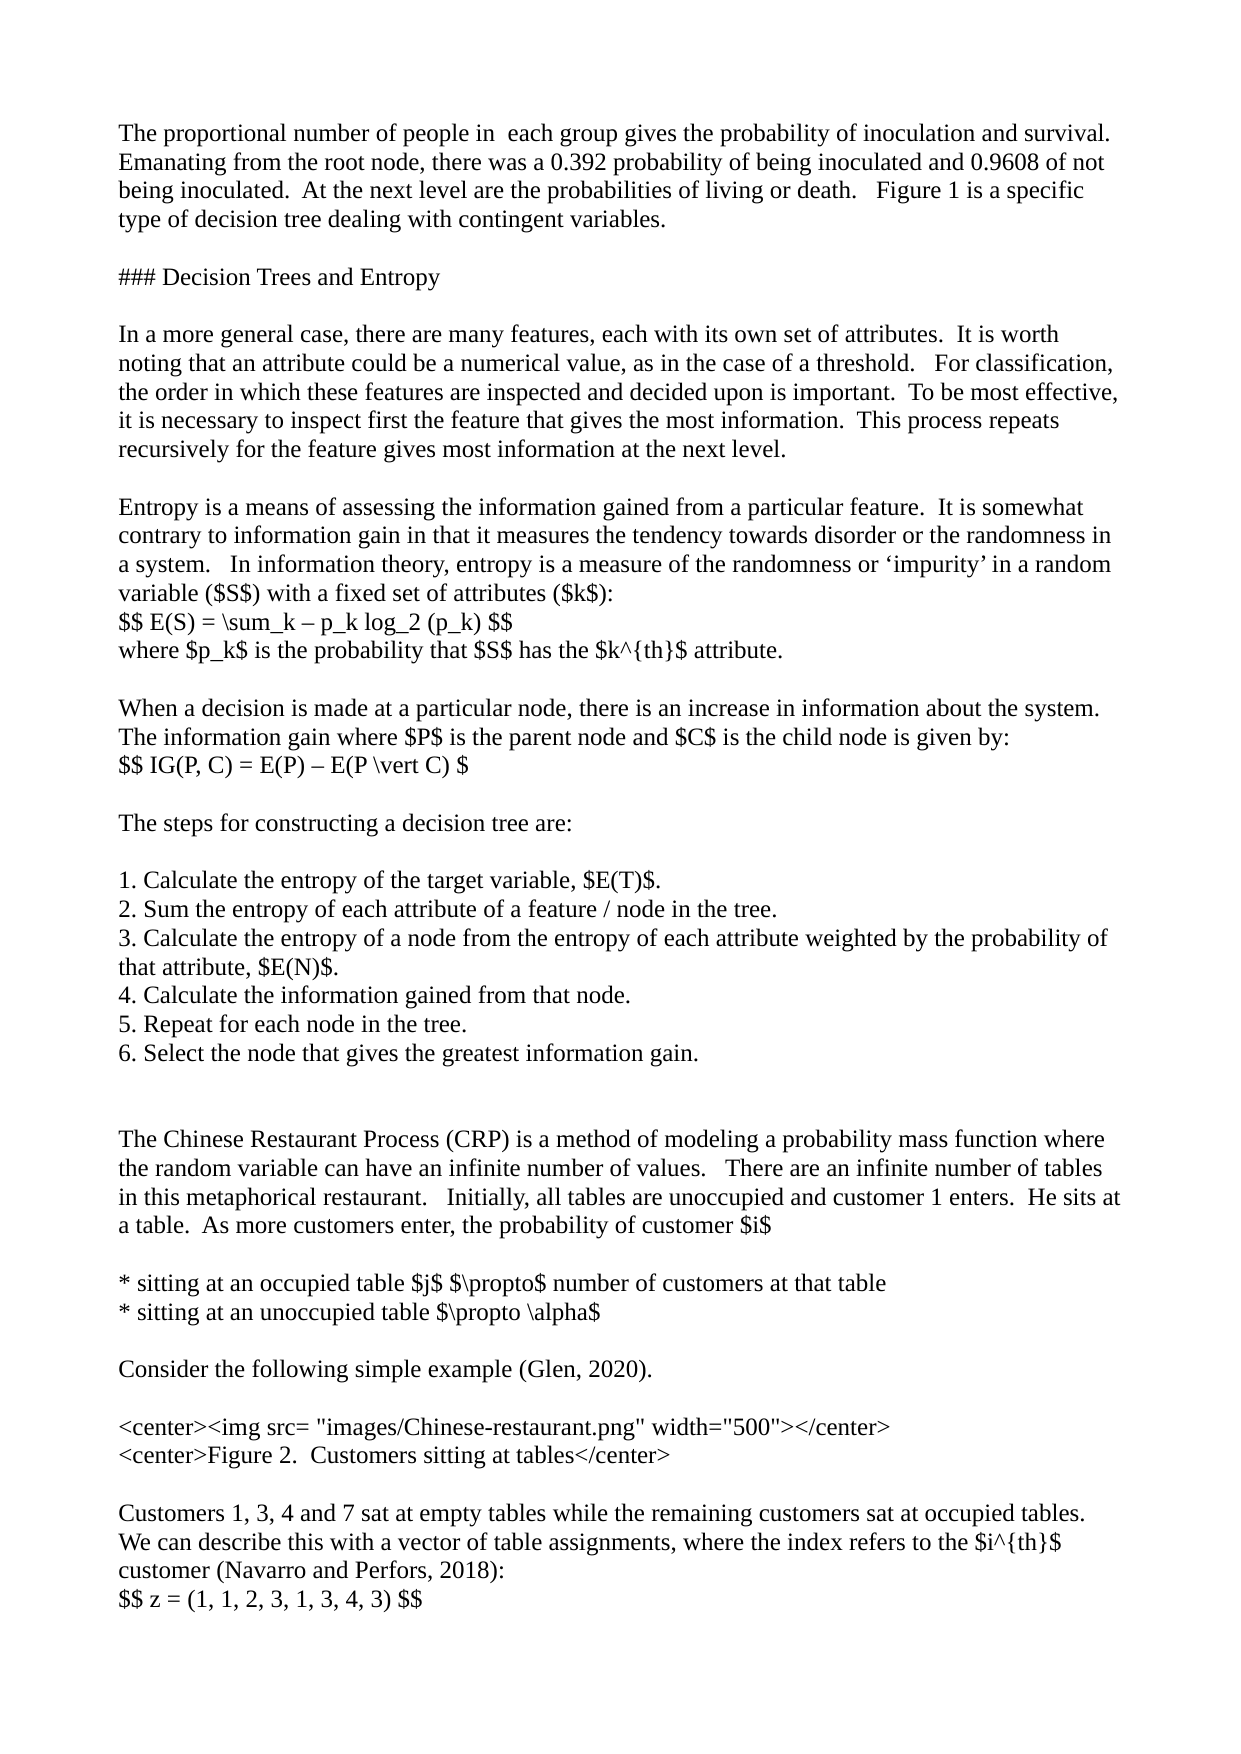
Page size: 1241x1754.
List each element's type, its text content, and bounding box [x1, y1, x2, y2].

text The proportional number of people in each group gives the probability of inoculation and survival. Emanating from the root node, there was a 0.392 probability of being inoculated and 0.9608 of not being inoculated. At the next level are the probabilities of living or death. Figure 1 is a specific type of decision tree dealing with contingent variables. [118, 118, 1122, 233]
text 2. Sum the entropy of each attribute of a feature / node in the tree. [118, 894, 1122, 923]
text Consider the following simple example (Glen, 2020).⁠ [118, 1354, 1122, 1383]
text <center>Figure 2. Customers sitting at tables</center> [118, 1441, 1122, 1469]
text $$ E(S) = \sum_k – p_k log_2 (p_k) $$ [118, 607, 1122, 636]
text Entropy is a means of assessing the information gained from a particular feature. It is somewhat contrary to information gain in that it measures the tendency towards disorder or the randomness in a system. In information theory, entropy is a measure of the randomness or ‘impurity’ in a random variable ($S$) with a fixed set of attributes ($k$): [118, 492, 1122, 607]
text 4. Calculate the information gained from that node. [118, 981, 1122, 1009]
text 5. Repeat for each node in the tree. [118, 1009, 1122, 1038]
text When a decision is made at a particular node, there is an increase in information about the system. The information gain where $P$ is the parent node and $C$ is the child node is given by: [118, 693, 1122, 751]
text where $p_k$ is the probability that $S$ has the $k^{th}$ attribute. [118, 636, 1122, 664]
text * sitting at an unoccupied table $\propto \alpha$ [118, 1297, 1122, 1326]
text $$ IG(P, C) = E(P) – E(P \vert C) $ [118, 751, 1122, 779]
text In a more general case, there are many features, each with its own set of attributes. It is worth noting that an attribute could be a numerical value, as in the case of a threshold. For classification, the order in which these features are inspected and decided upon is important. To be most effective, it is necessary to inspect first the feature that gives the most information. This process repeats recursively for the feature gives most information at the next level. [118, 319, 1122, 463]
text The steps for constructing a decision tree are: [118, 808, 1122, 837]
text Customers 1, 3, 4 and 7 sat at empty tables while the remaining customers sat at occupied tables. We can describe this with a vector of table assignments, where the index refers to the $i^{th}$ customer (Navarro and Perfors, 2018)⁠: [118, 1498, 1122, 1584]
text 1. Calculate the entropy of the target variable, $E(T)$. [118, 866, 1122, 894]
text 6. Select the node that gives the greatest information gain. [118, 1038, 1122, 1067]
text * sitting at an occupied table $j$ $\propto$ number of customers at that table [118, 1268, 1122, 1297]
text $$ z = (1, 1, 2, 3, 1, 3, 4, 3) $$ [118, 1584, 1122, 1613]
text 3. Calculate the entropy of a node from the entropy of each attribute weighted by the probability of that attribute, $E(N)$. [118, 923, 1122, 981]
text <center><img src= "images/Chinese-restaurant.png" width="500"></center> [118, 1412, 1122, 1441]
text ### Decision Trees and Entropy [118, 262, 1122, 291]
text The Chinese Restaurant Process (CRP) is a method of modeling a probability mass function where the random variable can have an infinite number of values. There are an infinite number of tables in this metaphorical restaurant. Initially, all tables are unoccupied and customer 1 enters. He sits at a table. As more customers enter, the probability of customer $i$ [118, 1124, 1122, 1239]
